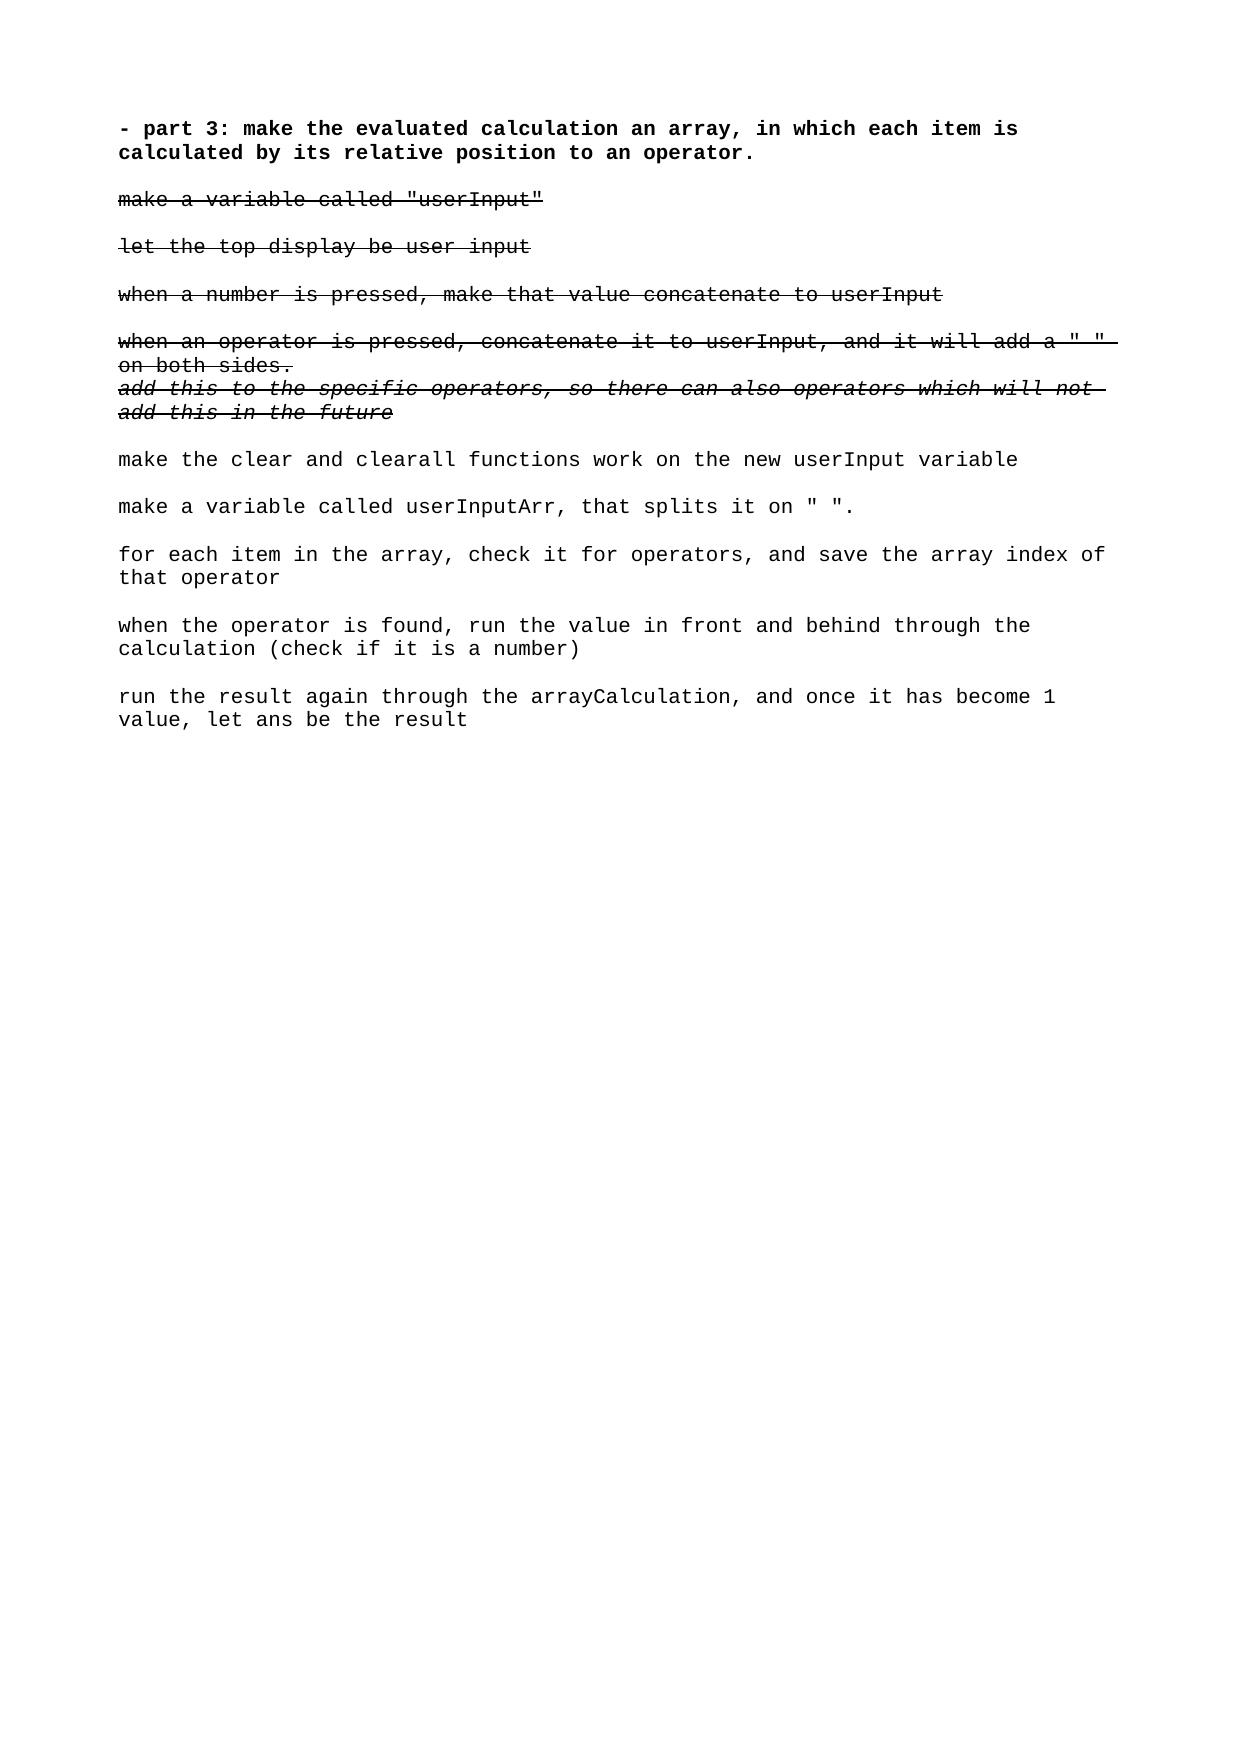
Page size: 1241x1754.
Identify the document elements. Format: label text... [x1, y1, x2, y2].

text make a variable called "userInput" [118, 189, 1122, 213]
text make the clear and clearall functions work on the new userInput variable [118, 449, 1122, 473]
text when an operator is pressed, concatenate it to userInput, and it will add a " " on both sides. [118, 331, 1122, 378]
text - part 3: make the evaluated calculation an array, in which each item is calculated by its relative position to an operator. [118, 118, 1122, 165]
text make a variable called userInputArr, that splits it on " ". [118, 496, 1122, 520]
text when the operator is found, run the value in front and behind through the calculation (check if it is a number) [118, 615, 1122, 662]
text run the result again through the arrayCalculation, and once it has become 1 value, let ans be the result [118, 686, 1122, 733]
text add this to the specific operators, so there can also operators which will not add this in the future [118, 378, 1122, 426]
text for each item in the array, check it for operators, and save the array index of that operator [118, 544, 1122, 591]
text let the top display be user input [118, 236, 1122, 260]
text when a number is pressed, make that value concatenate to userInput [118, 284, 1122, 307]
